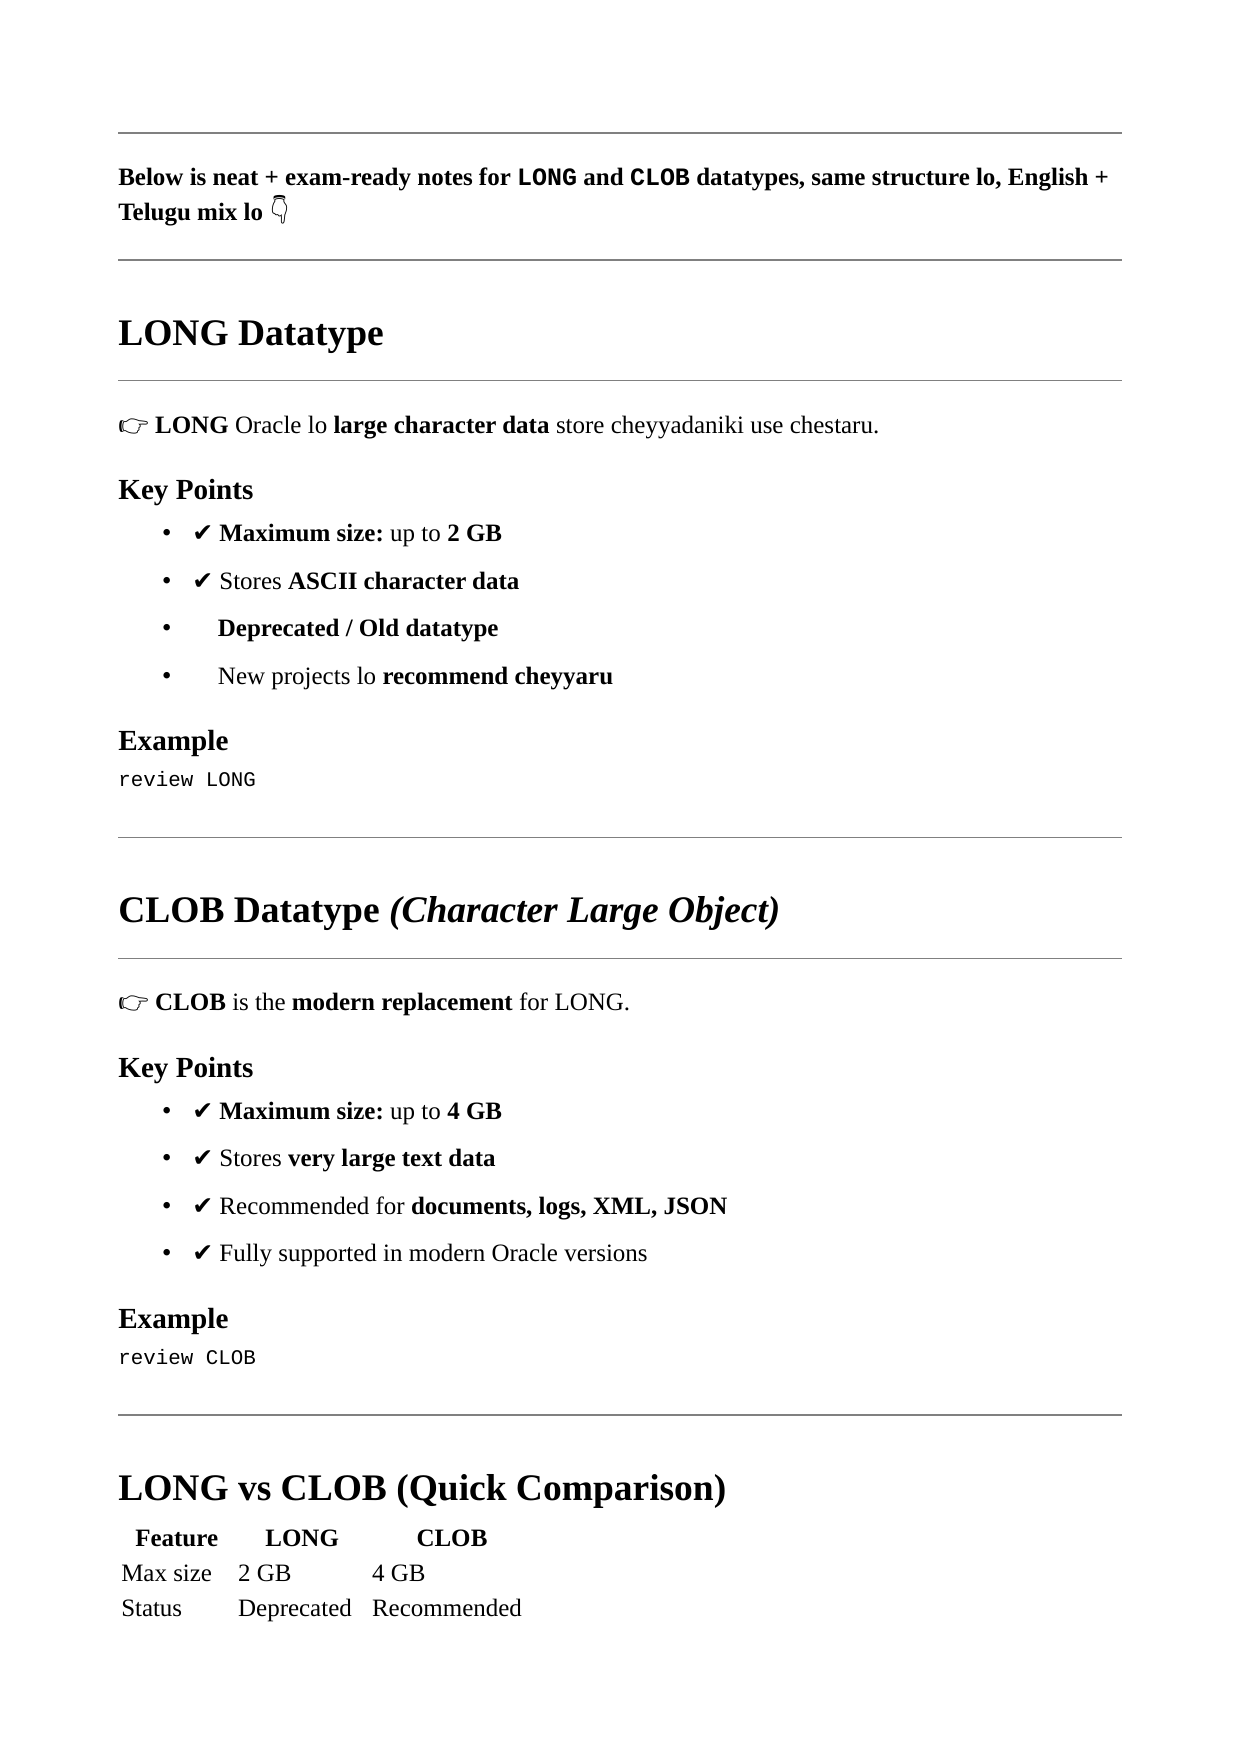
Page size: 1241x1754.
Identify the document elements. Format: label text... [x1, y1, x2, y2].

list ✔️ Maximum size: up to 4 GB [162, 1096, 1122, 1124]
text Below is neat + exam-ready notes for LONG and CLOB datatypes, same structure lo, English + Telugu mix lo 👇 [118, 162, 1122, 226]
table_cell 4 GB [369, 1555, 534, 1590]
text 👉 LONG Oracle lo large character data store cheyyadaniki use chestaru. [118, 410, 1122, 439]
subtitle Example [118, 1301, 1122, 1334]
text review CLOB [118, 1347, 1122, 1370]
table_header Feature [118, 1521, 235, 1555]
table_cell 2 GB [235, 1555, 369, 1590]
table_header CLOB [369, 1521, 534, 1555]
list ❌ Deprecated / Old datatype [162, 613, 1122, 642]
table_cell Deprecated [235, 1590, 369, 1624]
subtitle Key Points [118, 472, 1122, 506]
subtitle LONG Datatype [118, 310, 1122, 353]
table_cell Recommended [369, 1590, 534, 1624]
list ❌ New projects lo recommend cheyyaru [162, 661, 1122, 690]
subtitle LONG vs CLOB (Quick Comparison) [118, 1465, 1122, 1508]
list ✔️ Recommended for documents, logs, XML, JSON [162, 1191, 1122, 1220]
list ✔️ Maximum size: up to 2 GB [162, 518, 1122, 547]
text review LONG [118, 769, 1122, 793]
table_cell Max size [118, 1555, 235, 1590]
subtitle CLOB Datatype (Character Large Object) [118, 888, 1122, 931]
text 👉 CLOB is the modern replacement for LONG. [118, 987, 1122, 1016]
subtitle Key Points [118, 1050, 1122, 1083]
table_header LONG [235, 1521, 369, 1555]
list ✔️ Stores very large text data [162, 1143, 1122, 1172]
list ✔️ Stores ASCII character data [162, 566, 1122, 595]
list ✔️ Fully supported in modern Oracle versions [162, 1238, 1122, 1267]
table_cell Status [118, 1590, 235, 1624]
subtitle Example [118, 723, 1122, 757]
